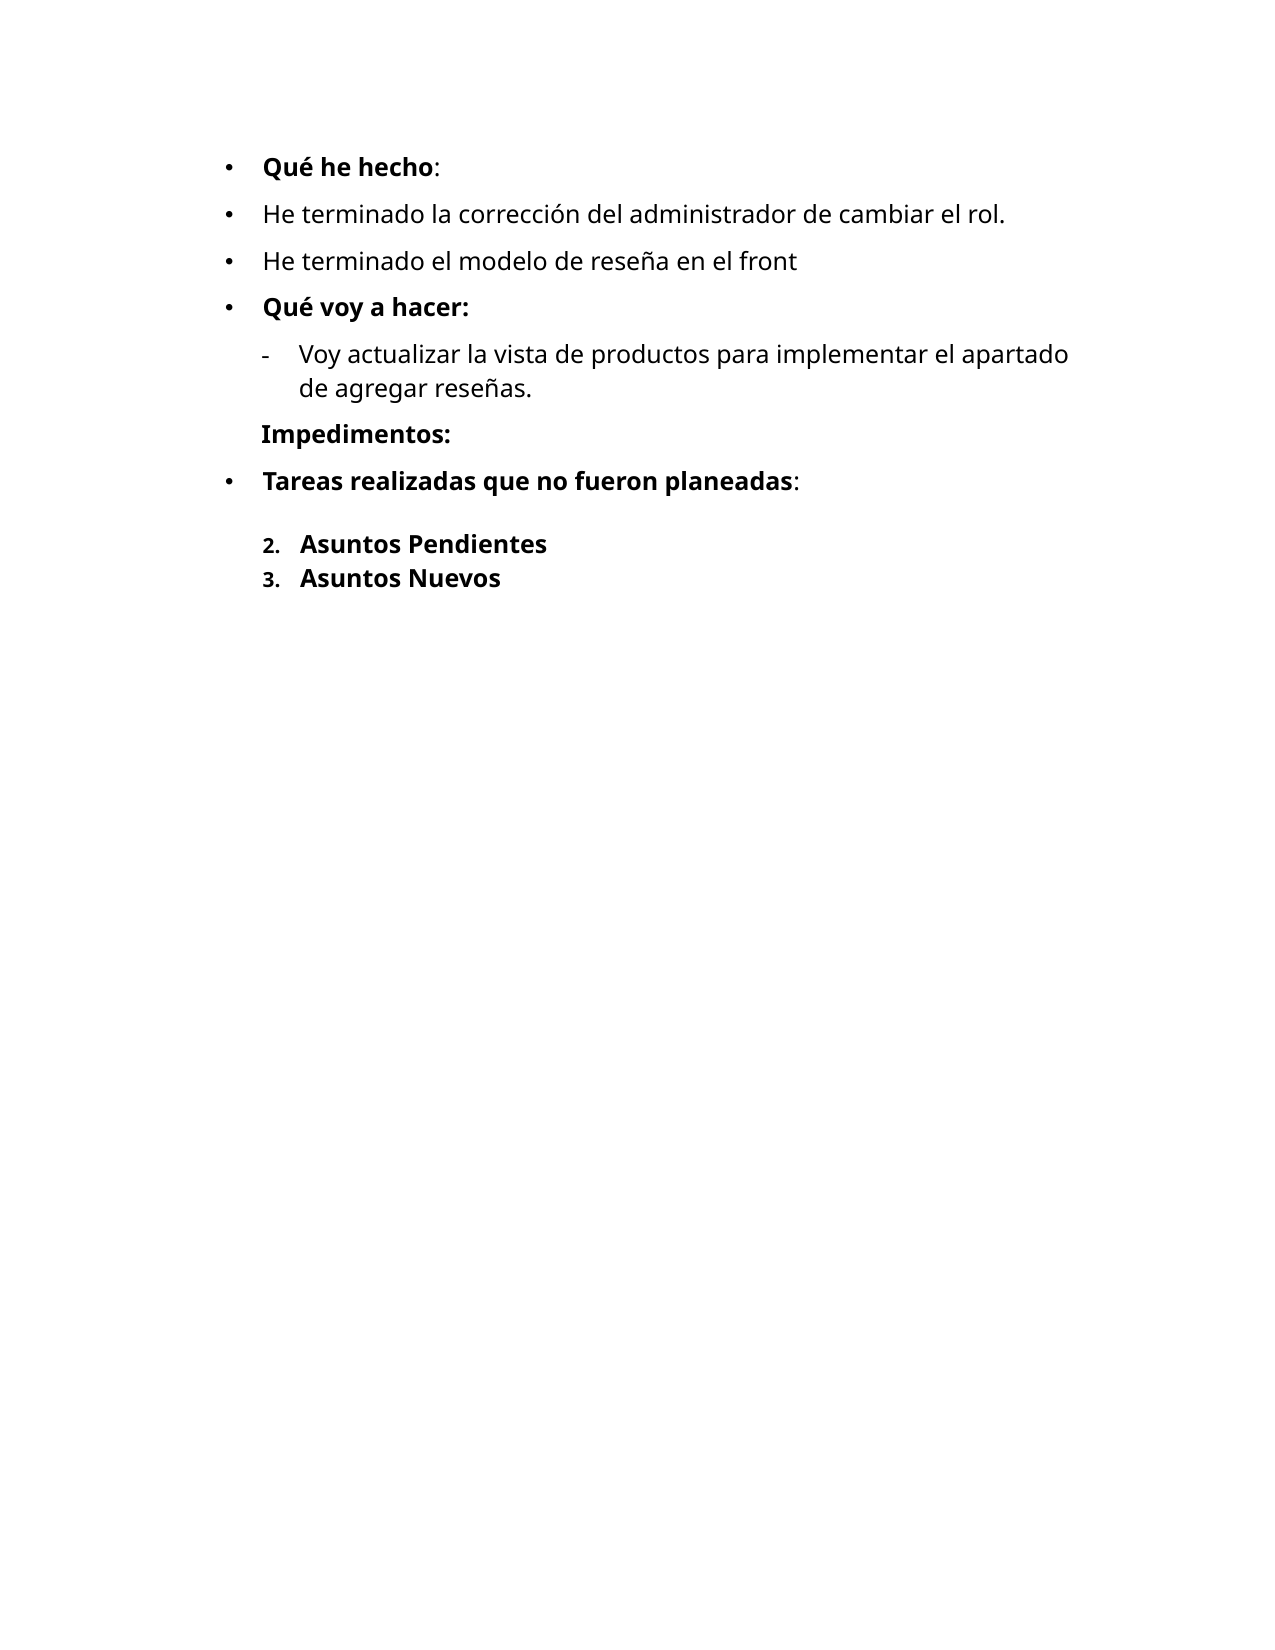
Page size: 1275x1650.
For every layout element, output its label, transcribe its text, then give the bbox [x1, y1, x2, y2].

list Qué voy a hacer: [225, 290, 1087, 324]
text Impedimentos: [261, 417, 1087, 451]
list Asuntos Pendientes [262, 527, 1087, 561]
list Asuntos Nuevos [262, 561, 1087, 595]
list Voy actualizar la vista de productos para implementar el apartado de agregar reseñas. [261, 336, 1087, 404]
list Tareas realizadas que no fueron planeadas: [225, 463, 1087, 497]
list Qué he hecho: [225, 150, 1087, 184]
list He terminado la corrección del administrador de cambiar el rol. [225, 197, 1087, 231]
list He terminado el modelo de reseña en el front [225, 243, 1087, 277]
